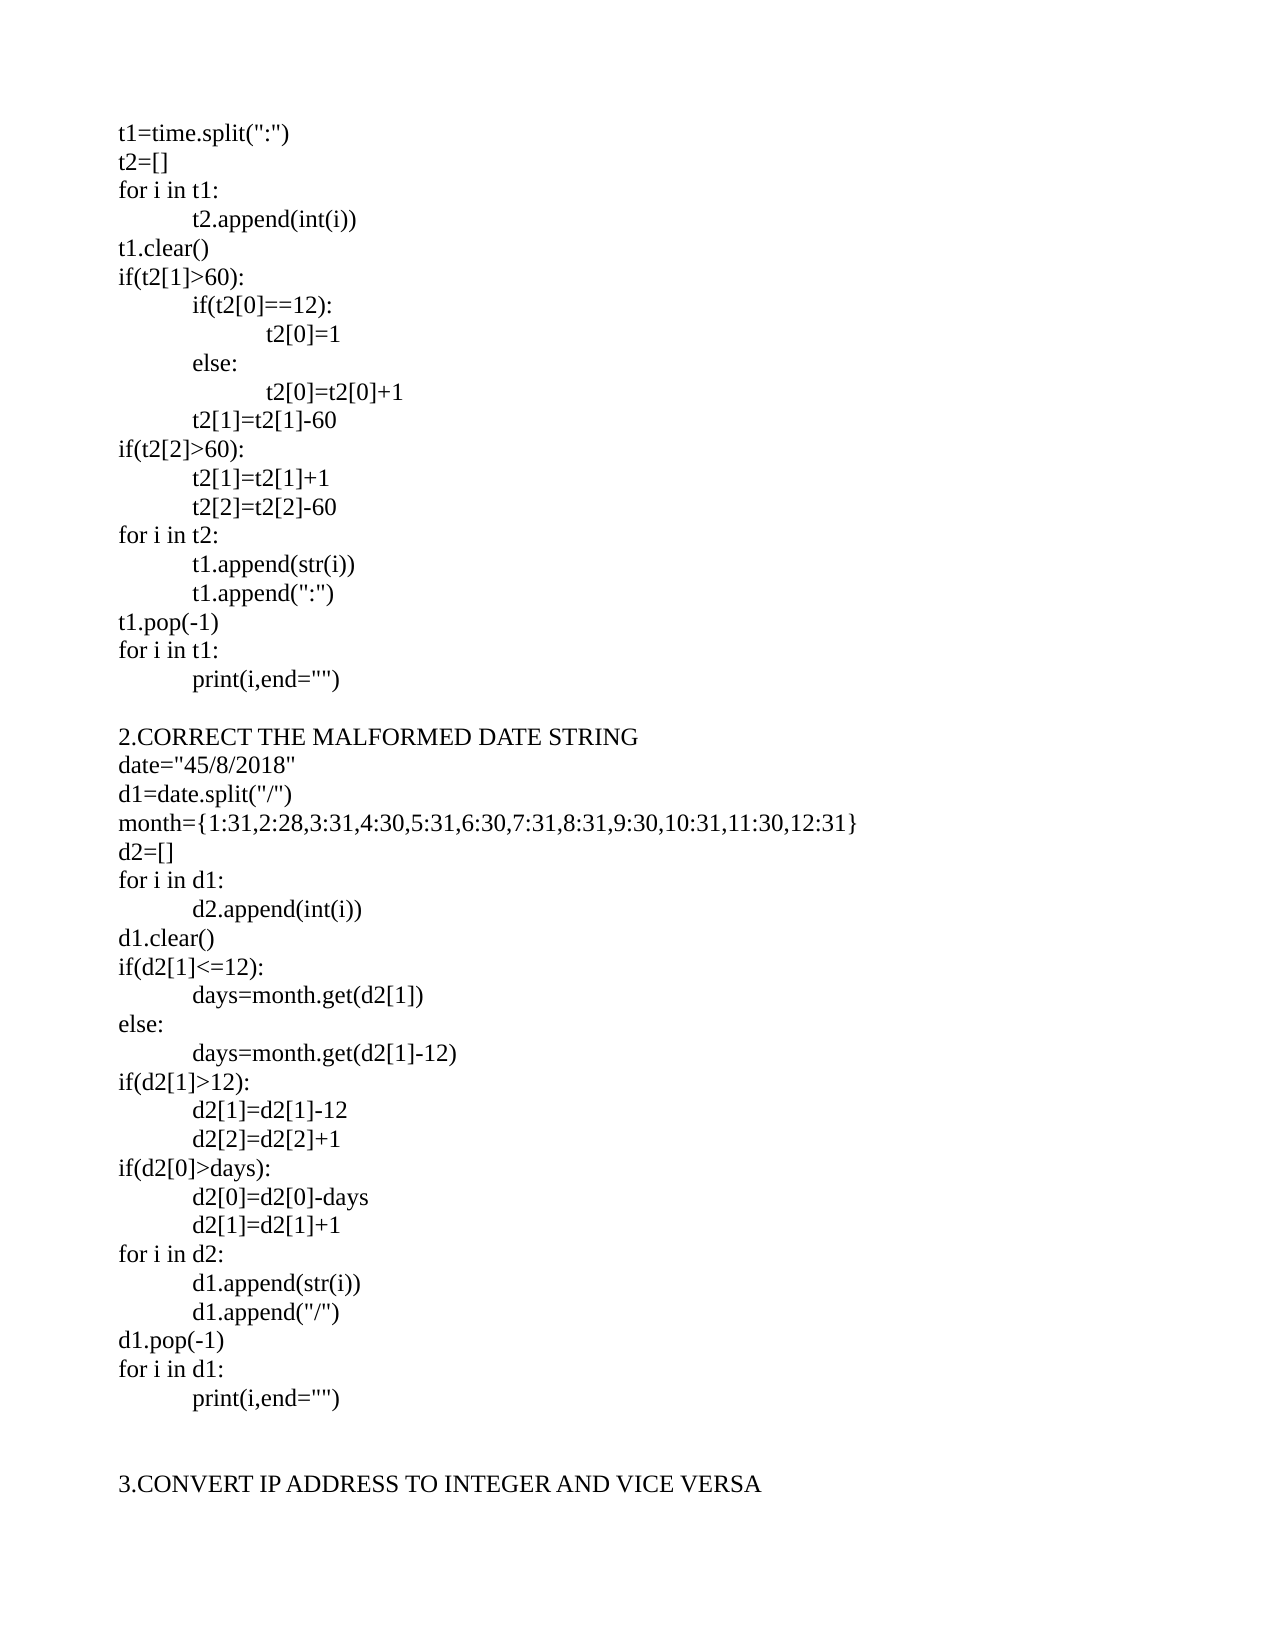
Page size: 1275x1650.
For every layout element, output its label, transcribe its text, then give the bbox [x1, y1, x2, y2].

text if(t2[1]>60): [118, 262, 1157, 291]
text d1.append("/") [118, 1297, 1157, 1326]
text for i in d1: [118, 1354, 1157, 1383]
text 2.CORRECT THE MALFORMED DATE STRING [118, 722, 1157, 751]
text days=month.get(d2[1]-12) [118, 1038, 1157, 1067]
text d2[1]=d2[1]+1 [118, 1211, 1157, 1239]
text print(i,end="") [118, 664, 1157, 693]
text if(d2[1]>12): [118, 1067, 1157, 1096]
text d2=[] [118, 837, 1157, 866]
text t1.append(str(i)) [118, 549, 1157, 578]
text d2.append(int(i)) [118, 894, 1157, 923]
text 3.CONVERT IP ADDRESS TO INTEGER AND VICE VERSA [118, 1469, 1157, 1498]
text for i in t1: [118, 176, 1157, 204]
text d1.append(str(i)) [118, 1268, 1157, 1297]
text month={1:31,2:28,3:31,4:30,5:31,6:30,7:31,8:31,9:30,10:31,11:30,12:31} [118, 808, 1157, 837]
text t1=time.split(":") [118, 118, 1157, 147]
text if(t2[2]>60): [118, 434, 1157, 463]
text t2[0]=t2[0]+1 [118, 377, 1157, 406]
text d2[1]=d2[1]-12 [118, 1096, 1157, 1124]
text d2[2]=d2[2]+1 [118, 1124, 1157, 1153]
text days=month.get(d2[1]) [118, 981, 1157, 1009]
text print(i,end="") [118, 1383, 1157, 1412]
text for i in t2: [118, 521, 1157, 549]
text t2.append(int(i)) [118, 204, 1157, 233]
text for i in d2: [118, 1239, 1157, 1268]
text t2[2]=t2[2]-60 [118, 492, 1157, 521]
text t2[1]=t2[1]-60 [118, 406, 1157, 434]
text t1.clear() [118, 233, 1157, 262]
text d1=date.split("/") [118, 779, 1157, 808]
text for i in d1: [118, 866, 1157, 894]
text t1.append(":") [118, 578, 1157, 607]
text t2[1]=t2[1]+1 [118, 463, 1157, 492]
text if(d2[0]>days): [118, 1153, 1157, 1182]
text t2[0]=1 [118, 319, 1157, 348]
text if(t2[0]==12): [118, 291, 1157, 319]
text t1.pop(-1) [118, 607, 1157, 636]
text d1.clear() [118, 923, 1157, 952]
text else: [118, 1009, 1157, 1038]
text d1.pop(-1) [118, 1326, 1157, 1354]
text t2=[] [118, 147, 1157, 176]
text for i in t1: [118, 636, 1157, 664]
text else: [118, 348, 1157, 377]
text if(d2[1]<=12): [118, 952, 1157, 981]
text d2[0]=d2[0]-days [118, 1182, 1157, 1211]
text date="45/8/2018" [118, 751, 1157, 779]
